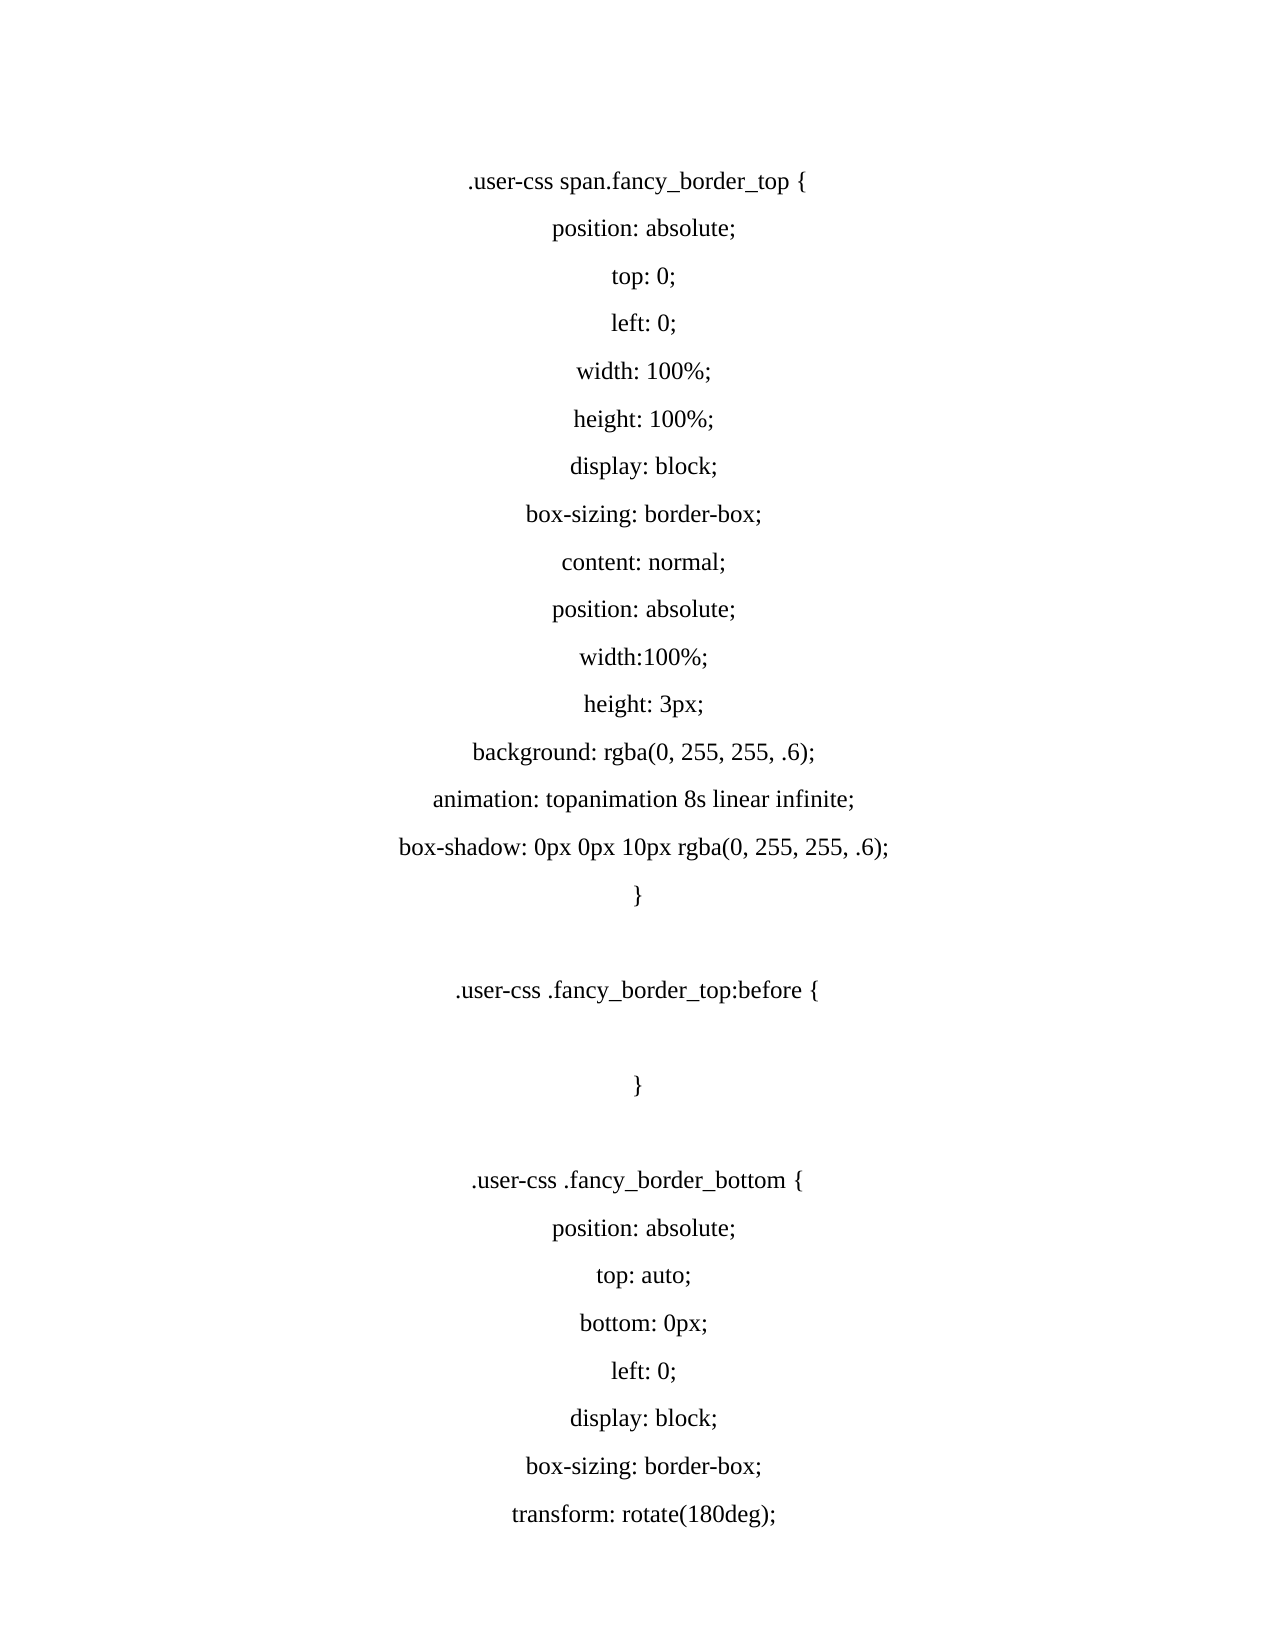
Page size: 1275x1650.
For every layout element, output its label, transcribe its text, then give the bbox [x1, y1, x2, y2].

text box-shadow: 0px 0px 10px rgba(0, 255, 255, .6); [118, 832, 1157, 861]
text bottom: 0px; [118, 1308, 1157, 1337]
text height: 3px; [118, 689, 1157, 718]
text transform: rotate(180deg); [118, 1499, 1157, 1527]
text .user-css span.fancy_border_top { [118, 166, 1157, 194]
text width:100%; [118, 642, 1157, 671]
text left: 0; [118, 1356, 1157, 1384]
text .user-css .fancy_border_bottom { [118, 1165, 1157, 1194]
text } [118, 1070, 1157, 1099]
text display: block; [118, 451, 1157, 480]
text position: absolute; [118, 594, 1157, 623]
text position: absolute; [118, 213, 1157, 242]
text width: 100%; [118, 356, 1157, 385]
text display: block; [118, 1403, 1157, 1432]
text left: 0; [118, 308, 1157, 337]
text animation: topanimation 8s linear infinite; [118, 784, 1157, 813]
text top: 0; [118, 261, 1157, 290]
text top: auto; [118, 1261, 1157, 1289]
text height: 100%; [118, 404, 1157, 432]
text box-sizing: border-box; [118, 499, 1157, 528]
text content: normal; [118, 547, 1157, 575]
text background: rgba(0, 255, 255, .6); [118, 737, 1157, 766]
text } [118, 880, 1157, 908]
text box-sizing: border-box; [118, 1451, 1157, 1480]
text position: absolute; [118, 1213, 1157, 1242]
text .user-css .fancy_border_top:before { [118, 975, 1157, 1004]
